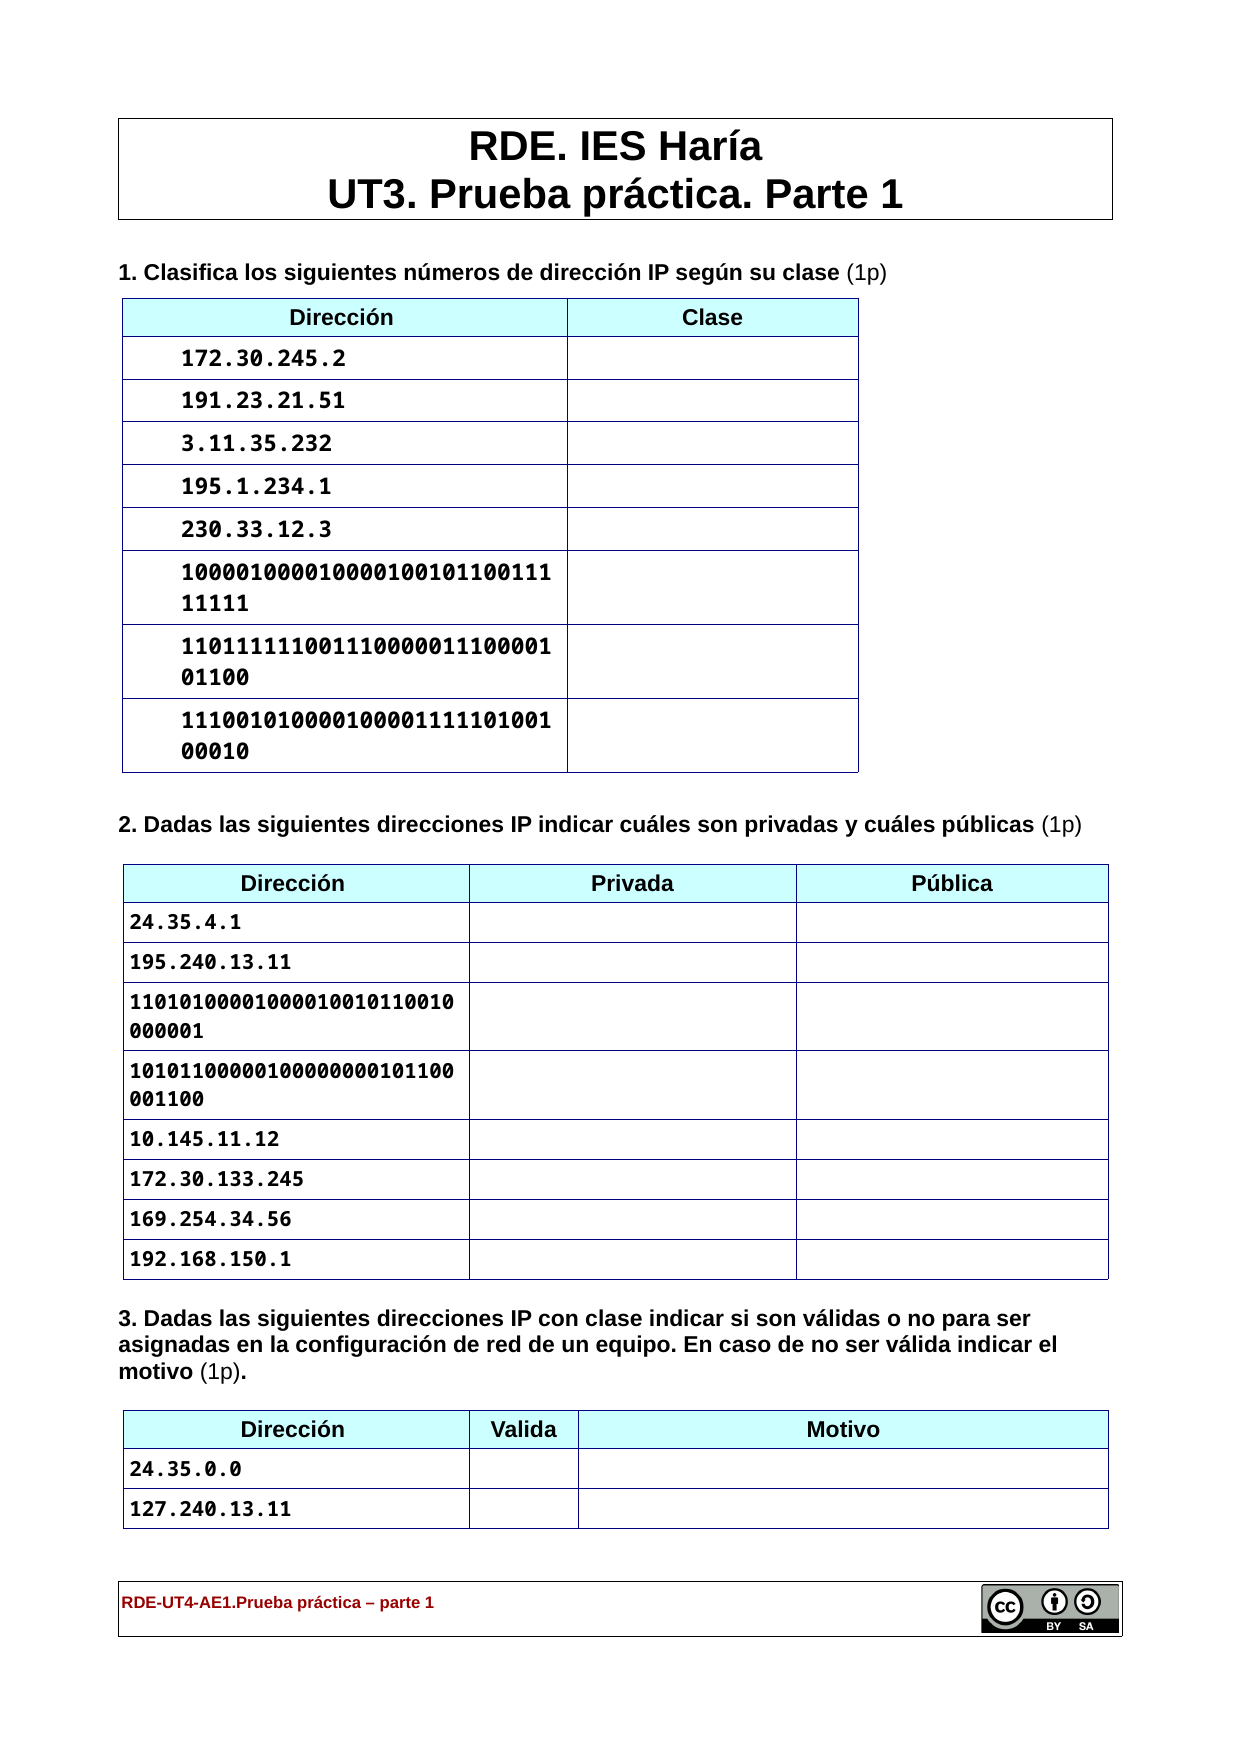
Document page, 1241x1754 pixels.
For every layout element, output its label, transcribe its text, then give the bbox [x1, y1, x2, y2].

text RDE. IES Haría [119, 119, 1112, 166]
table_cell [568, 465, 858, 507]
table_cell [579, 1489, 1108, 1528]
text 2. Dadas las siguientes direcciones IP indicar cuáles son privadas y cuáles públicas (1p) [118, 811, 1122, 837]
table_cell [797, 943, 1108, 982]
table_cell [470, 1449, 578, 1488]
table_cell [470, 1120, 796, 1158]
table_cell [797, 1200, 1108, 1238]
table_cell 230.33.12.3 [123, 508, 567, 550]
table_cell 172.30.133.245 [124, 1160, 469, 1198]
table_header Privada [470, 865, 796, 902]
table_cell [797, 983, 1108, 1050]
table_cell [568, 551, 858, 624]
picture [981, 1584, 1119, 1633]
table_cell [568, 380, 858, 421]
text 3. Dadas las siguientes direcciones IP con clase indicar si son válidas o no para ser asignadas en la configuración de red de un equipo. En caso de no ser válida indicar el motivo (1p). [118, 1305, 1122, 1384]
table_cell [797, 1240, 1108, 1278]
table_cell 10.145.11.12 [124, 1120, 469, 1158]
text UT3. Prueba práctica. Parte 1 [119, 166, 1112, 219]
table_cell 195.1.234.1 [123, 465, 567, 507]
table_cell [568, 508, 858, 550]
table_cell 127.240.13.11 [124, 1489, 469, 1528]
table_cell [568, 625, 858, 698]
table_cell [797, 903, 1108, 942]
table_cell [470, 1200, 796, 1238]
table_cell 24.35.4.1 [124, 903, 469, 942]
text 1. Clasifica los siguientes números de dirección IP según su clase (1p) [118, 259, 1122, 285]
table_cell 10101100000100000000101100001100 [124, 1051, 469, 1118]
table_cell [470, 1489, 578, 1528]
table_cell 24.35.0.0 [124, 1449, 469, 1488]
table_cell [579, 1449, 1108, 1488]
table_header Pública [797, 865, 1108, 902]
table_cell [797, 1120, 1108, 1158]
table_cell 3.11.35.232 [123, 422, 567, 464]
table_header Clase [568, 299, 858, 336]
table_cell [470, 1160, 796, 1198]
table_cell [470, 903, 796, 942]
table_cell [470, 1240, 796, 1278]
table_cell [797, 1051, 1108, 1118]
table_cell 172.30.245.2 [123, 337, 567, 379]
table_cell 11010100001000010010110010000001 [124, 983, 469, 1050]
table_header Dirección [124, 865, 469, 902]
table_cell [568, 422, 858, 464]
table_header Dirección [124, 1411, 469, 1448]
table_header Dirección [123, 299, 567, 336]
table_cell 10000100001000010010110011111111 [123, 551, 567, 624]
table_cell 191.23.21.51 [123, 380, 567, 421]
table_cell [568, 337, 858, 379]
table_cell [470, 1051, 796, 1118]
table_cell [797, 1160, 1108, 1198]
table_cell [470, 943, 796, 982]
table_header Motivo [579, 1411, 1108, 1448]
table_cell [568, 699, 858, 772]
table_cell 195.240.13.11 [124, 943, 469, 982]
table_cell 169.254.34.56 [124, 1200, 469, 1238]
table_header Valida [470, 1411, 578, 1448]
table_cell 192.168.150.1 [124, 1240, 469, 1278]
table_cell 11011111100111000001110000101100 [123, 625, 567, 698]
table_cell 11100101000010000111110100100010 [123, 699, 567, 772]
table_cell [470, 983, 796, 1050]
